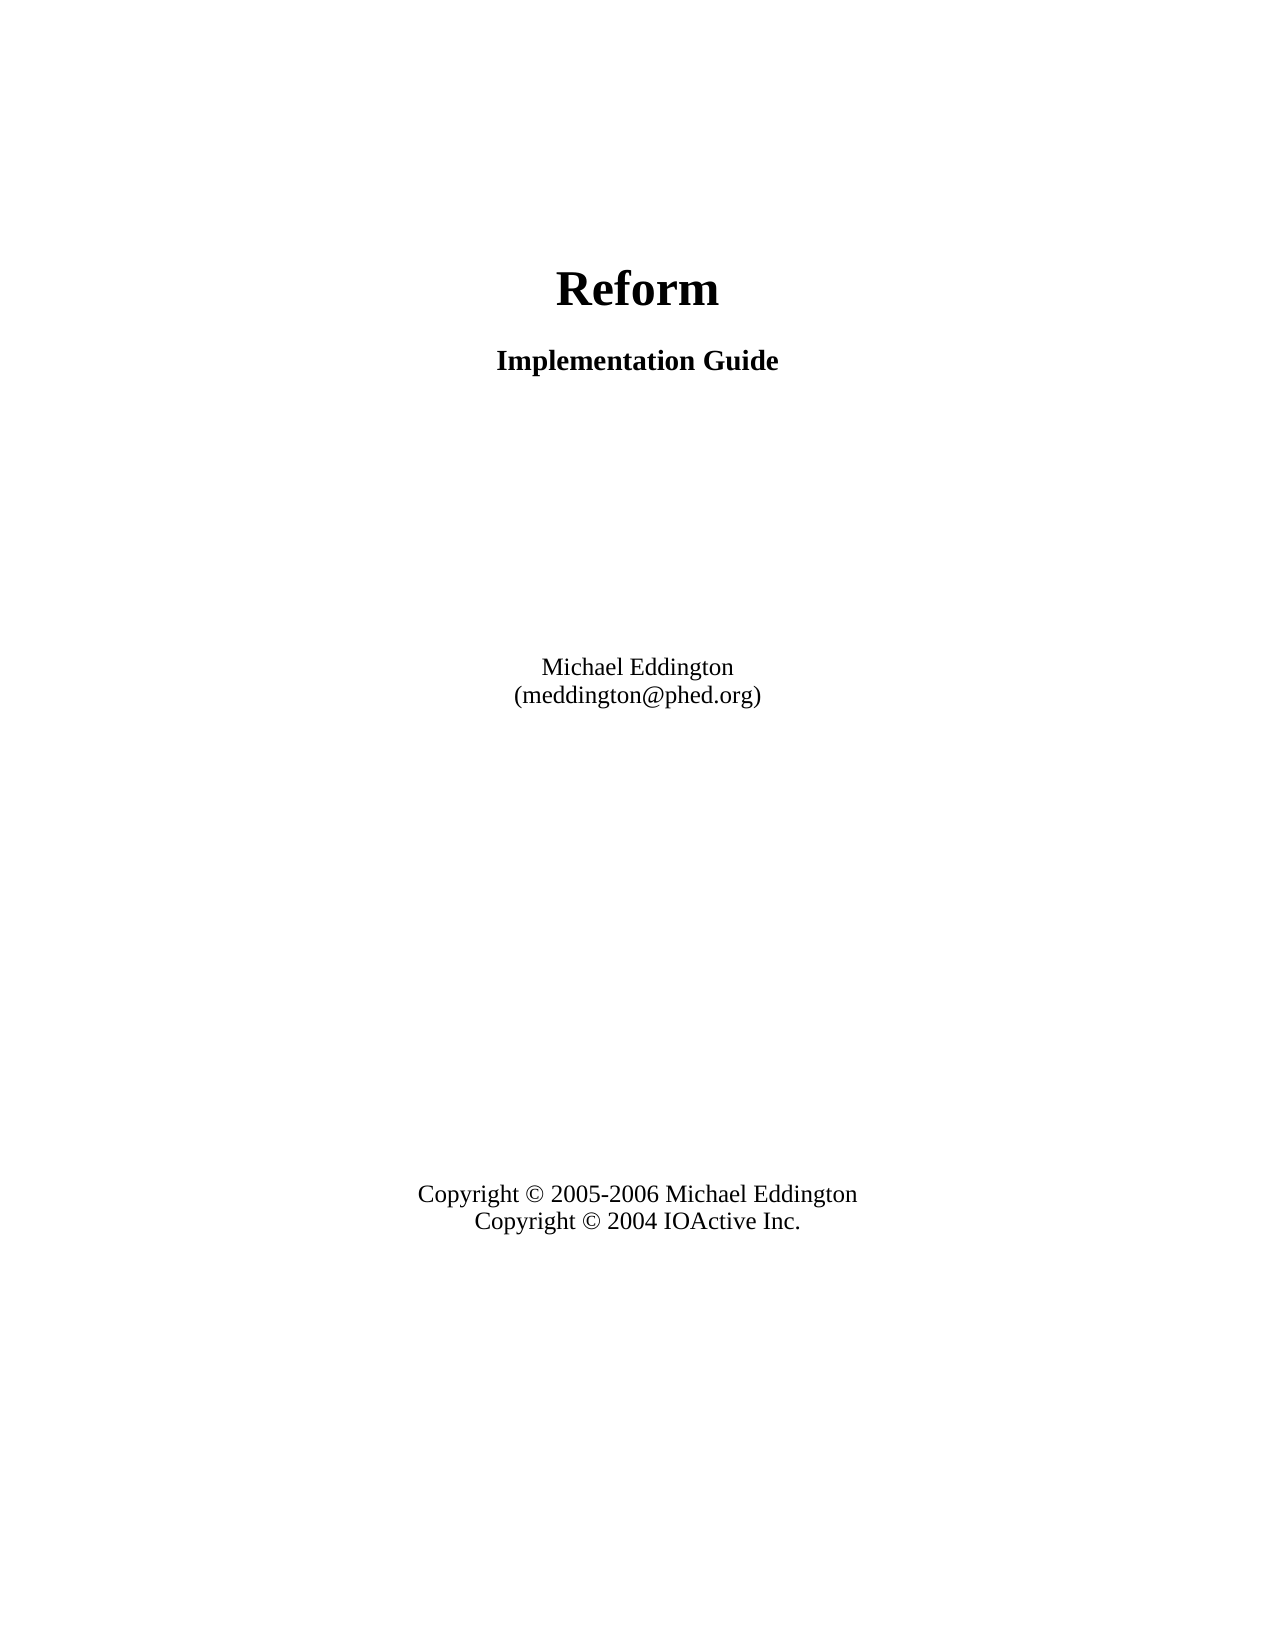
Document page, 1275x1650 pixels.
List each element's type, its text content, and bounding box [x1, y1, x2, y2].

text Implementation Guide [187, 344, 1087, 376]
text Copyright © 2005-2006 Michael Eddington [187, 1180, 1087, 1207]
text Michael Eddington [187, 653, 1087, 681]
text (meddington@phed.org) [187, 681, 1087, 709]
text Copyright © 2004 IOActive Inc. [187, 1207, 1087, 1235]
text Reform [187, 261, 1087, 316]
